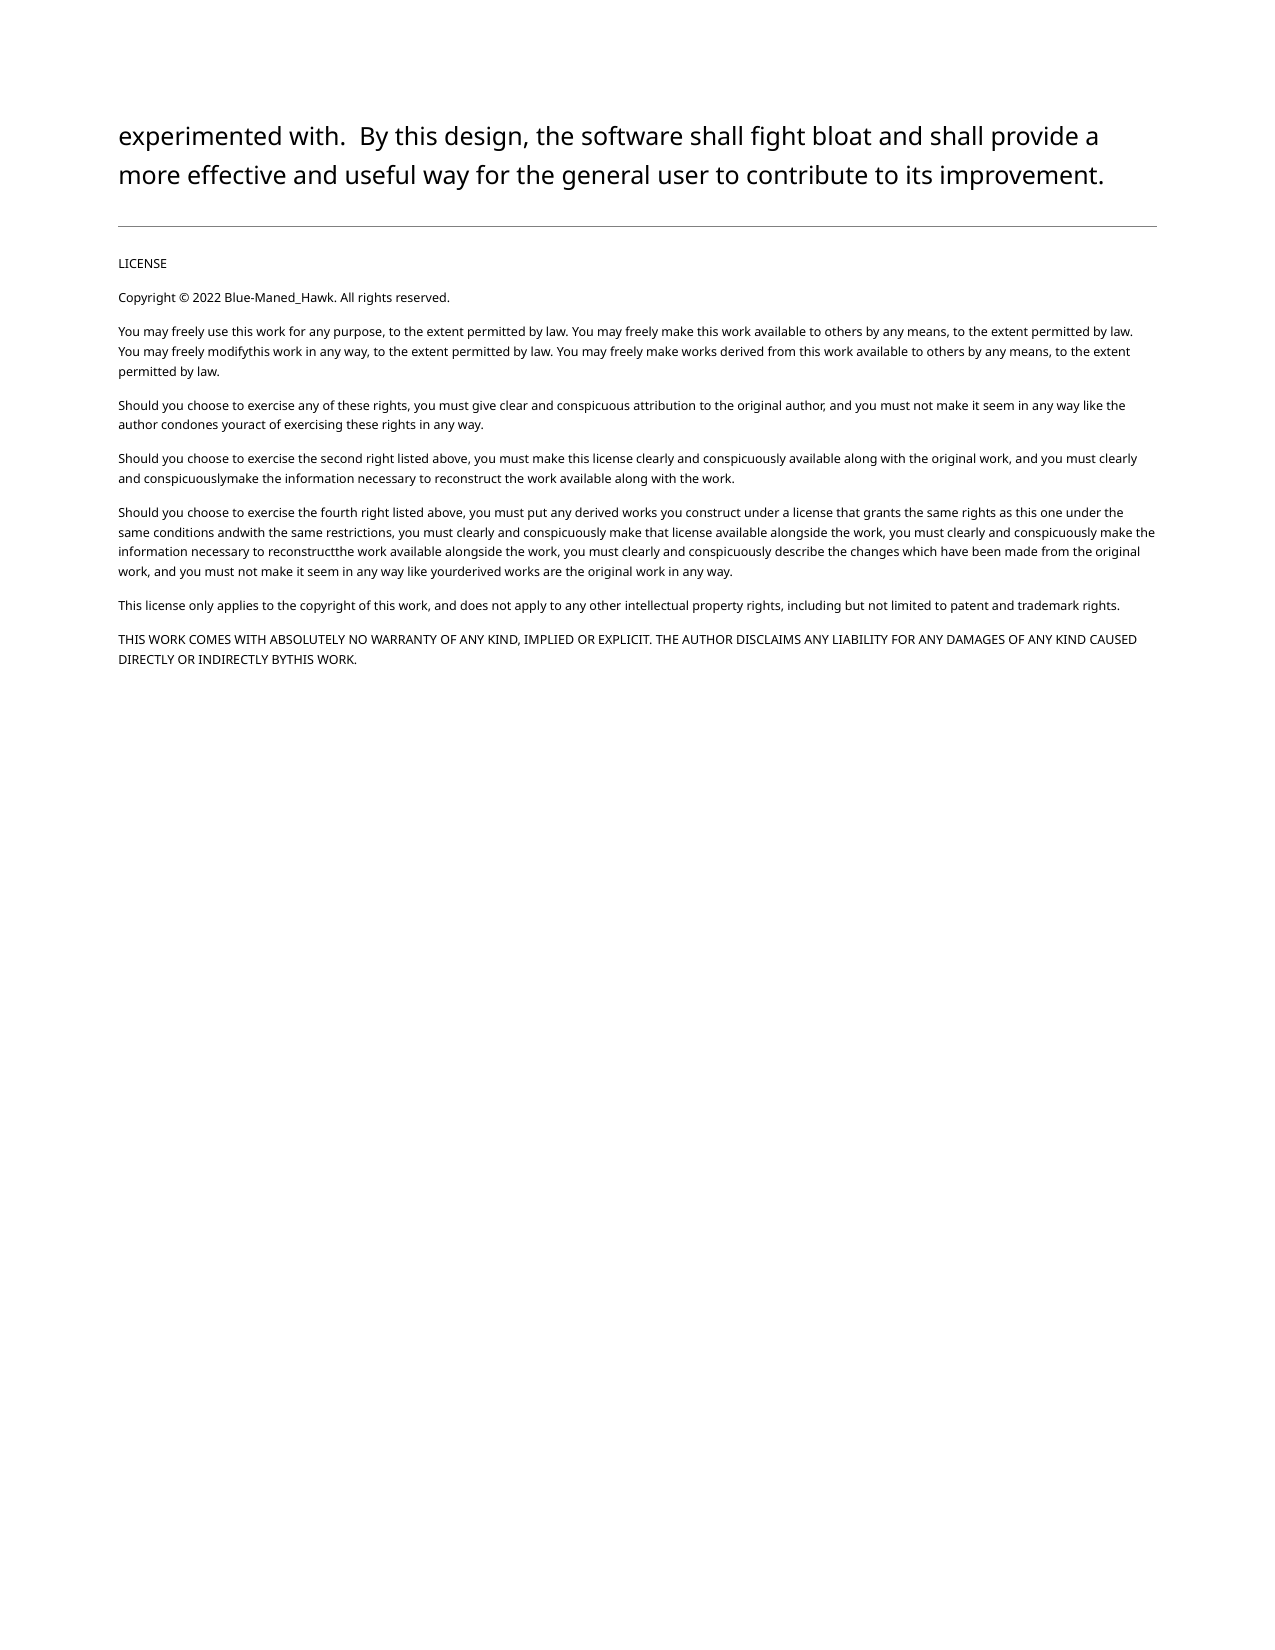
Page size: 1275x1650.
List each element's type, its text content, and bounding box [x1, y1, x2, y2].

text Should you choose to exercise the second right listed above, you must make this license clearly and conspicuously available along with the original work, and you must clearly and conspicuouslymake the information necessary to reconstruct the work available along with the work. [118, 451, 1157, 487]
text Copyright © 2022 Blue-Maned_Hawk. All rights reserved. [118, 289, 1157, 306]
text THIS WORK COMES WITH ABSOLUTELY NO WARRANTY OF ANY KIND, IMPLIED OR EXPLICIT. THE AUTHOR DISCLAIMS ANY LIABILITY FOR ANY DAMAGES OF ANY KIND CAUSED DIRECTLY OR INDIRECTLY BYTHIS WORK. [118, 631, 1157, 668]
text Should you choose to exercise any of these rights, you must give clear and conspicuous attribution to the original author, and you must not make it seem in any way like the author condones youract of exercising these rights in any way. [118, 397, 1157, 433]
text This license only applies to the copyright of this work, and does not apply to any other intellectual property rights, including but not limited to patent and trademark rights. [118, 597, 1157, 614]
text experimented with. By this design, the software shall fight bloat and shall provide a more effective and useful way for the general user to contribute to its improvement. [118, 118, 1157, 191]
text Should you choose to exercise the fourth right listed above, you must put any derived works you construct under a license that grants the same rights as this one under the same conditions andwith the same restrictions, you must clearly and conspicuously make that license available alongside the work, you must clearly and conspicuously make the information necessary to reconstructthe work available alongside the work, you must clearly and conspicuously describe the changes which have been made from the original work, and you must not make it seem in any way like yourderived works are the original work in any way. [118, 504, 1157, 580]
text LICENSE [118, 255, 1157, 272]
text You may freely use this work for any purpose, to the extent permitted by law. You may freely make this work available to others by any means, to the extent permitted by law. You may freely modifythis work in any way, to the extent permitted by law. You may freely make works derived from this work available to others by any means, to the extent permitted by law. [118, 323, 1157, 380]
